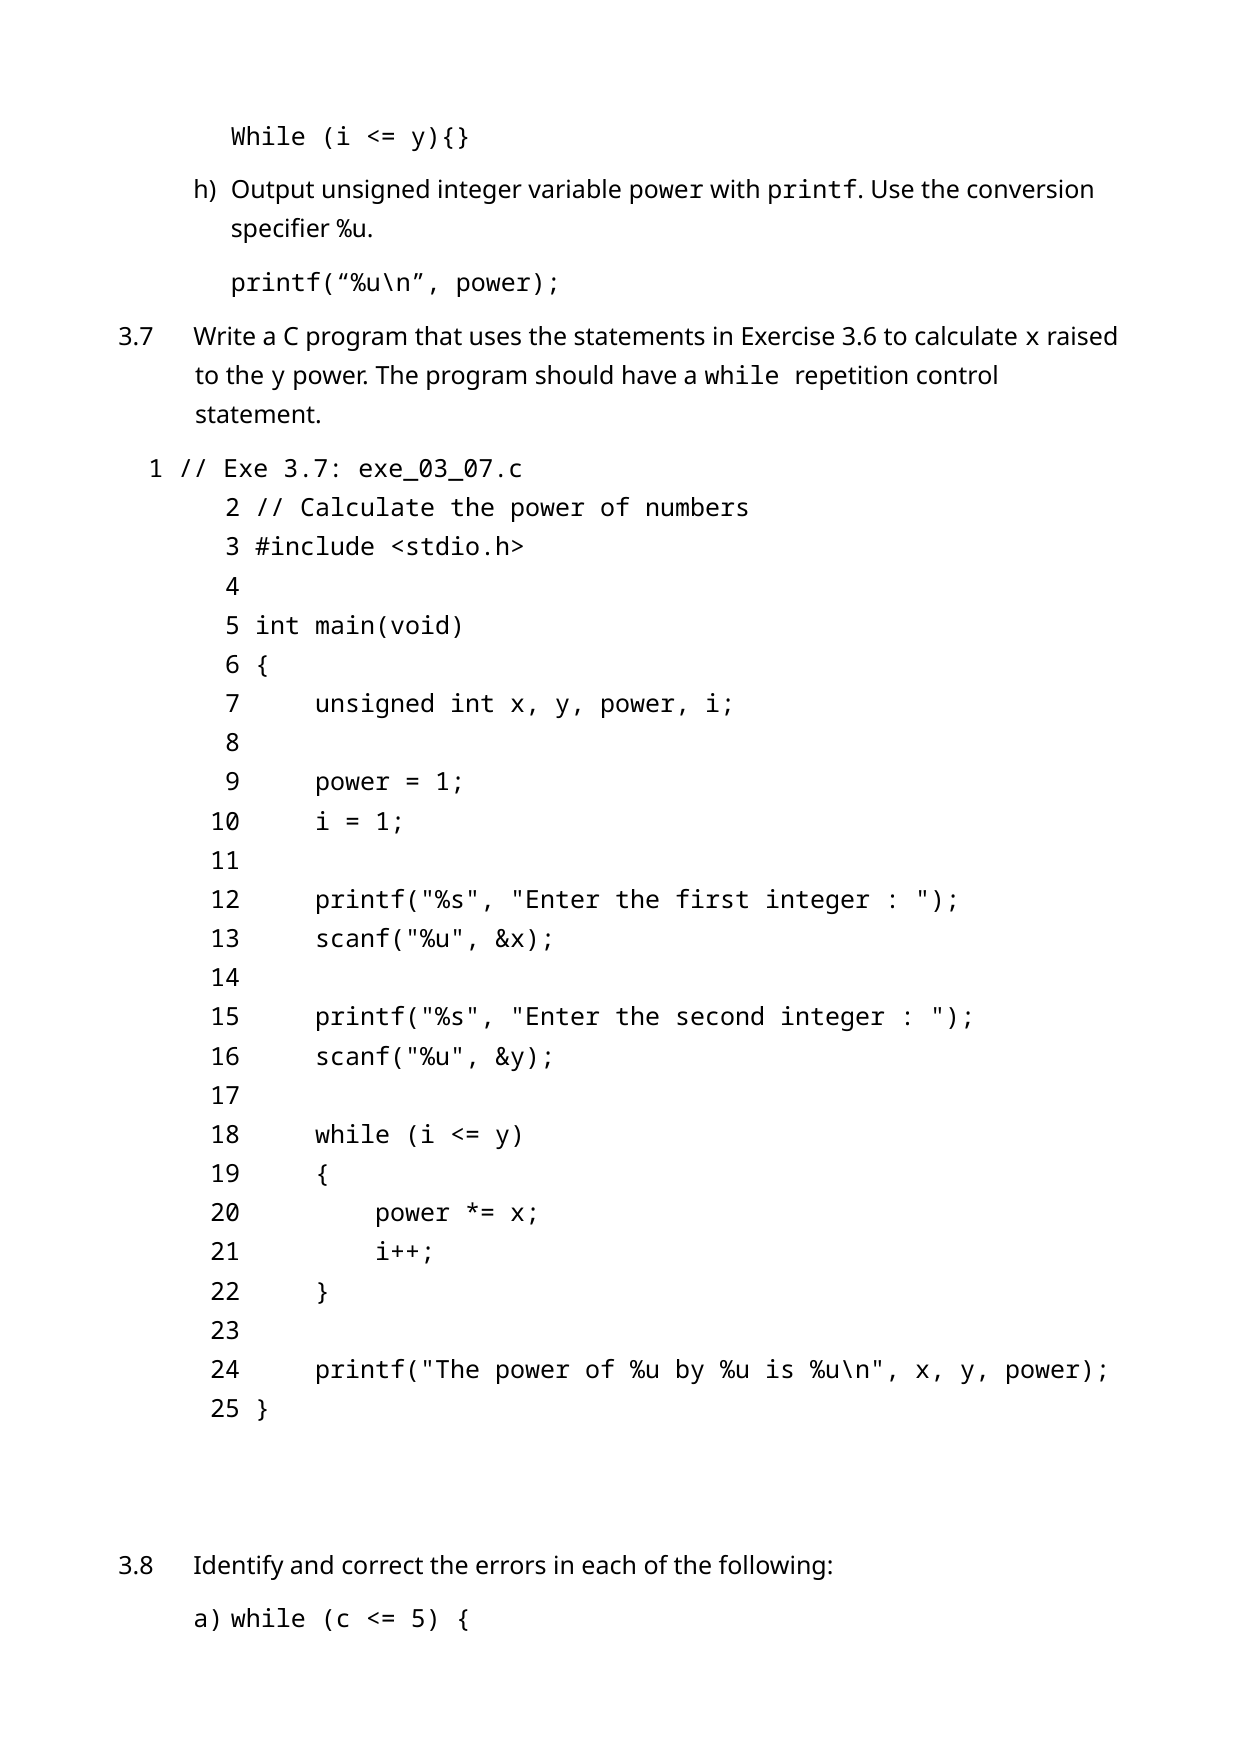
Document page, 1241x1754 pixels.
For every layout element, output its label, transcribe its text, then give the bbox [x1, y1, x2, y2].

text 12 printf("%s", "Enter the first integer : "); [195, 881, 1122, 916]
text 13 scanf("%u", &x); [195, 921, 1122, 955]
text 15 printf("%s", "Enter the second integer : "); [195, 999, 1122, 1033]
text 6 { [195, 646, 1122, 681]
list while (c <= 5) { [193, 1601, 1122, 1635]
list Identify and correct the errors in each of the following: [118, 1547, 1122, 1581]
text 16 scanf("%u", &y); [195, 1038, 1122, 1072]
text 2 // Calculate the power of numbers [195, 490, 1122, 524]
text 22 } [195, 1273, 1122, 1307]
text 25 } [195, 1391, 1122, 1425]
text 19 { [195, 1156, 1122, 1190]
text 10 i = 1; [195, 803, 1122, 837]
text 8 [195, 725, 1122, 759]
text 9 power = 1; [195, 764, 1122, 798]
text 20 power *= x; [195, 1195, 1122, 1229]
text 4 [195, 568, 1122, 602]
list While (i <= y){} [193, 118, 1122, 152]
text 24 printf("The power of %u by %u is %u\n", x, y, power); [195, 1351, 1122, 1386]
list Write a C program that uses the statements in Exercise 3.6 to calculate x raised to the y power. The program should have a while repetition control statement. [118, 318, 1122, 431]
text 1 // Exe 3.7: exe_03_07.c [118, 451, 1122, 485]
text 11 [195, 842, 1122, 876]
list Output unsigned integer variable power with printf. Use the conversion specifier %u. [193, 172, 1122, 245]
text 7 unsigned int x, y, power, i; [195, 686, 1122, 720]
text 3 #include <stdio.h> [195, 529, 1122, 563]
list printf(“%u\n”, power); [193, 265, 1122, 299]
text 17 [195, 1077, 1122, 1111]
text 23 [195, 1312, 1122, 1346]
text 5 int main(void) [195, 607, 1122, 641]
text 14 [195, 960, 1122, 994]
text 21 i++; [195, 1234, 1122, 1268]
text 18 while (i <= y) [195, 1116, 1122, 1151]
